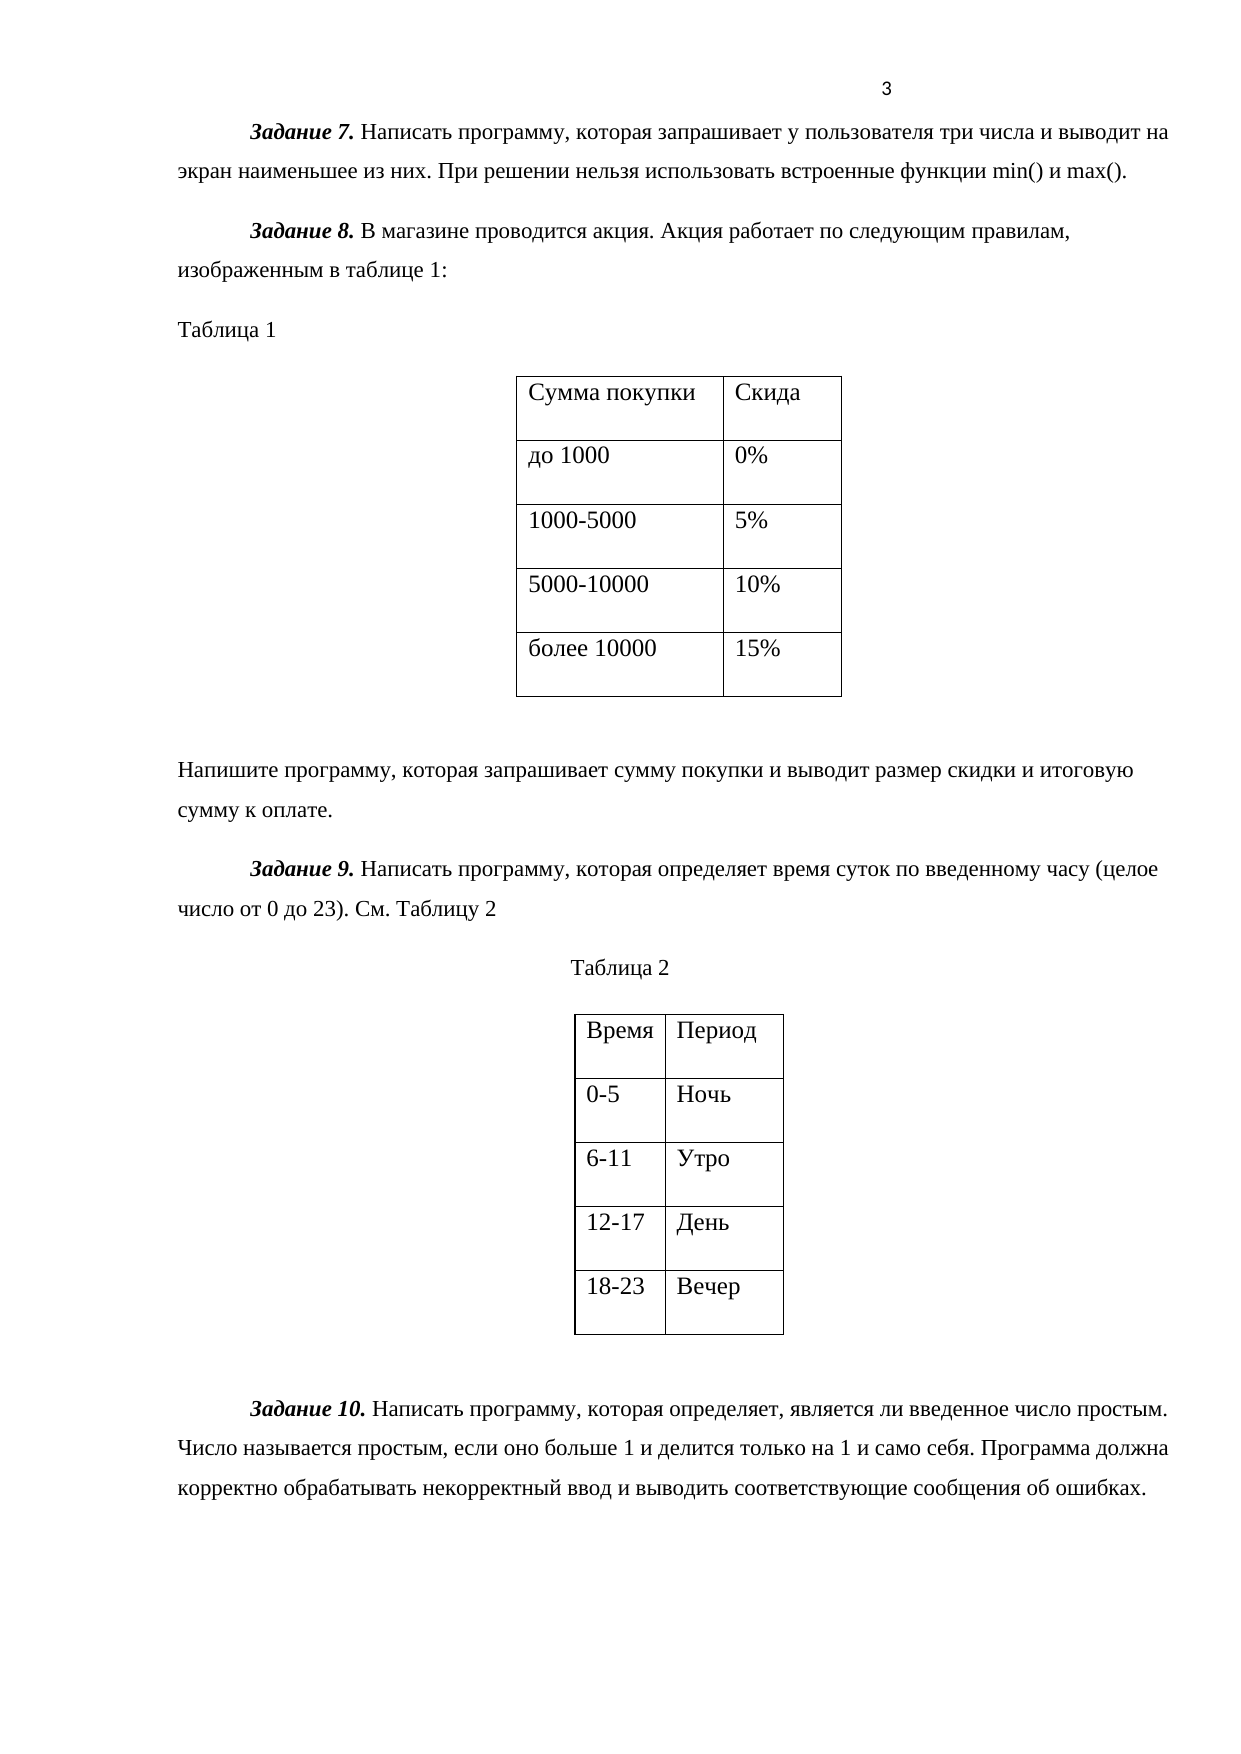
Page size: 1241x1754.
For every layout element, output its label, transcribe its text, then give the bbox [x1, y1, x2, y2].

text Напишите программу, которая запрашивает сумму покупки и выводит размер скидки и итоговую сумму к оплате. [177, 756, 1181, 822]
table_header Сумма покупки [517, 377, 723, 439]
text Таблица 1 [177, 316, 1181, 342]
table_cell 0% [724, 441, 841, 504]
text Задание 10. Написать программу, которая определяет, является ли введенное число простым. Число называется простым, если оно больше 1 и делится только на 1 и само себя. Программа должна корректно обрабатывать некорректный ввод и выводить соответствующие сообщения об ошибках. [177, 1394, 1181, 1500]
table_cell 6-11 [576, 1143, 665, 1206]
table_cell Ночь [666, 1079, 783, 1142]
table_cell 18-23 [576, 1271, 665, 1334]
table_cell 0-5 [576, 1079, 665, 1142]
table_header Период [666, 1015, 783, 1078]
table_cell День [666, 1207, 783, 1270]
table_cell Вечер [666, 1271, 783, 1334]
text Задание 8. В магазине проводится акция. Акция работает по следующим правилам, изображенным в таблице 1: [177, 217, 1181, 283]
table_cell до 1000 [517, 441, 723, 504]
table_cell 5% [724, 505, 841, 568]
table_cell 15% [724, 633, 841, 696]
table_header Время [576, 1015, 665, 1078]
table_cell Утро [666, 1143, 783, 1206]
table_cell 12-17 [576, 1207, 665, 1270]
text Задание 9. Написать программу, которая определяет время суток по введенному часу (целое число от 0 до 23). См. Таблицу 2 [177, 855, 1181, 921]
table_cell 10% [724, 569, 841, 632]
table_cell 1000-5000 [517, 505, 723, 568]
table_cell 5000-10000 [517, 569, 723, 632]
table_header Скида [724, 377, 841, 439]
text Задание 7. Написать программу, которая запрашивает у пользователя три числа и выводит на экран наименьшее из них. При решении нельзя использовать встроенные функции min() и max(). [177, 118, 1181, 184]
text Таблица 2 [177, 954, 1181, 981]
table_cell более 10000 [517, 633, 723, 696]
